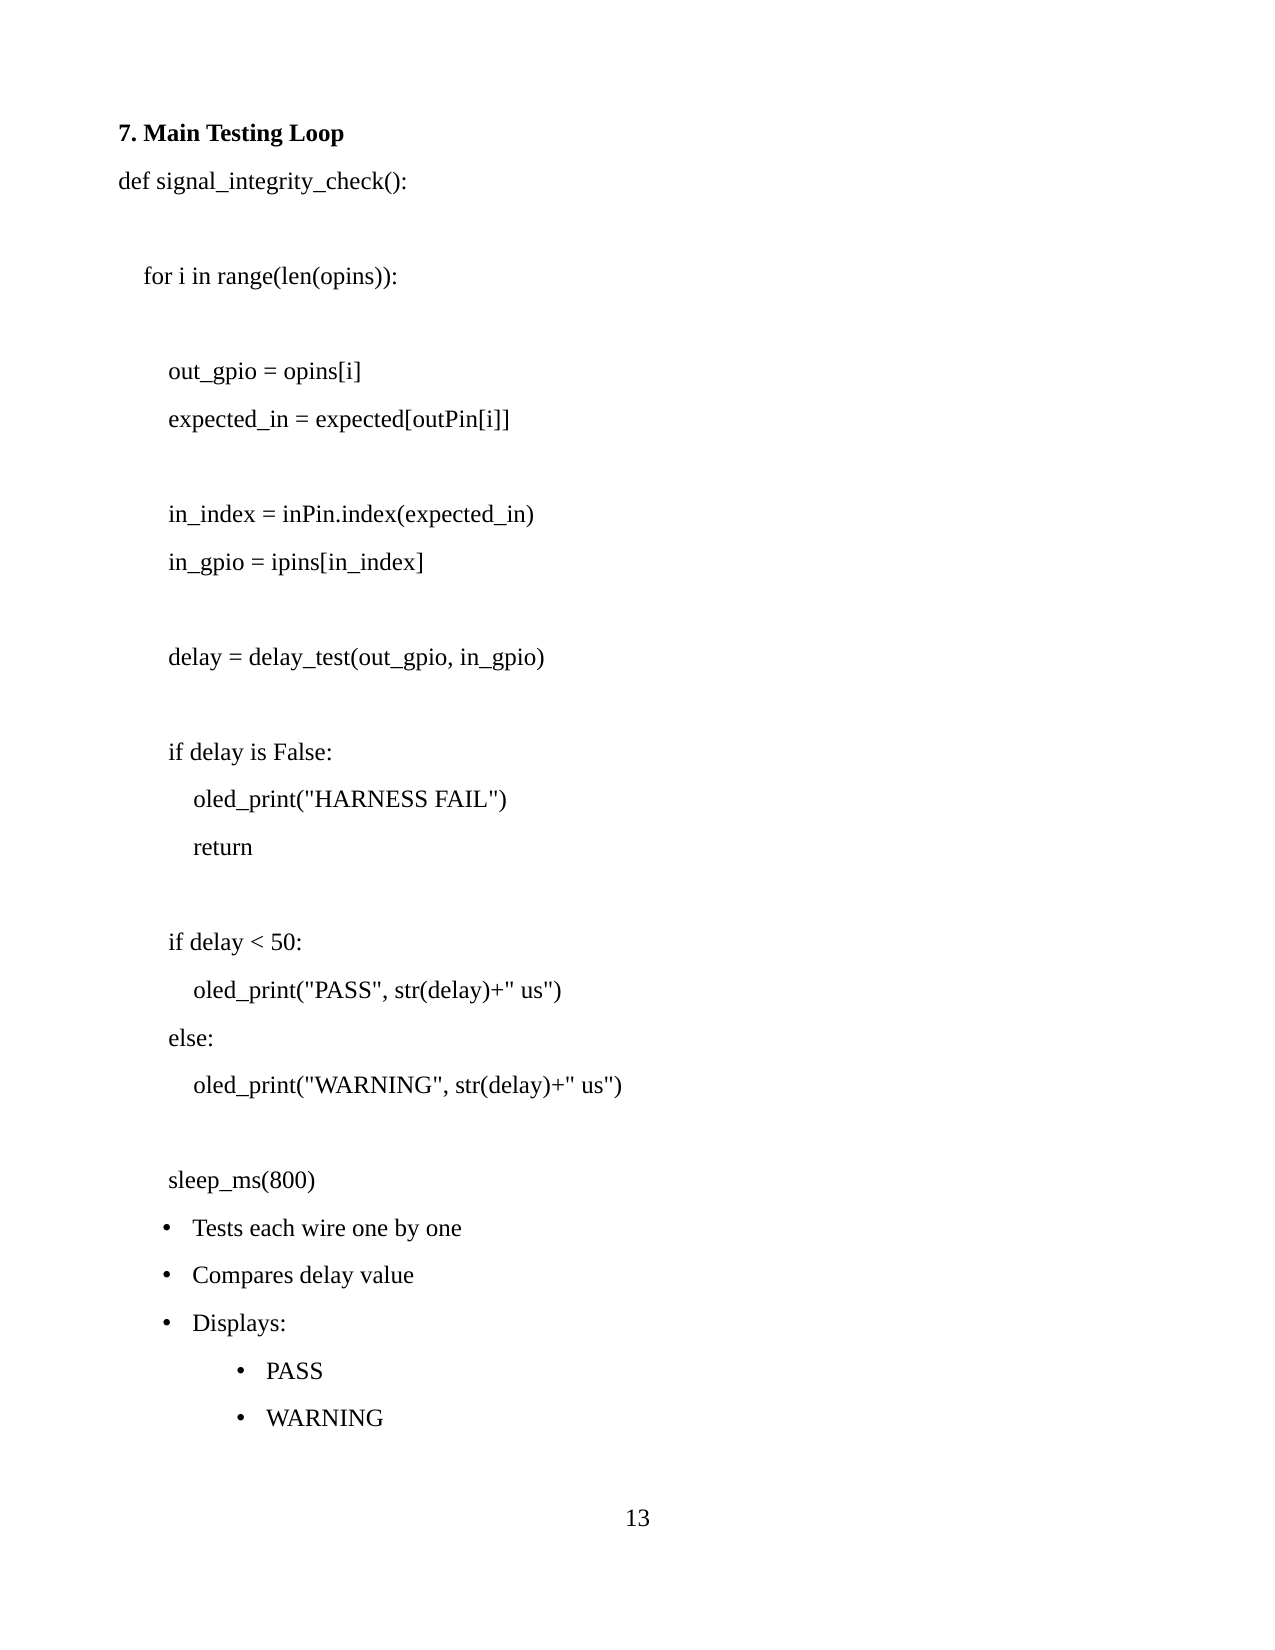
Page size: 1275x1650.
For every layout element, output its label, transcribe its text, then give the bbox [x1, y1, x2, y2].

list Tests each wire one by one [162, 1213, 1157, 1242]
text def signal_integrity_check(): [118, 166, 1157, 194]
text oled_print("HARNESS FAIL") [118, 784, 1157, 813]
list Displays: [162, 1308, 1157, 1337]
list Compares delay value [162, 1261, 1157, 1289]
text if delay is False: [118, 737, 1157, 766]
text delay = delay_test(out_gpio, in_gpio) [118, 642, 1157, 671]
text out_gpio = opins[i] [118, 356, 1157, 385]
subtitle 7. Main Testing Loop [118, 118, 1157, 147]
list PASS [236, 1356, 1157, 1384]
text oled_print("WARNING", str(delay)+" us") [118, 1070, 1157, 1099]
text oled_print("PASS", str(delay)+" us") [118, 975, 1157, 1004]
text in_index = inPin.index(expected_in) [118, 499, 1157, 528]
text expected_in = expected[outPin[i]] [118, 404, 1157, 432]
text return [118, 832, 1157, 861]
text sleep_ms(800) [118, 1165, 1157, 1194]
text in_gpio = ipins[in_index] [118, 547, 1157, 575]
text else: [118, 1023, 1157, 1051]
list WARNING [236, 1403, 1157, 1432]
text for i in range(len(opins)): [118, 261, 1157, 290]
text if delay < 50: [118, 927, 1157, 956]
